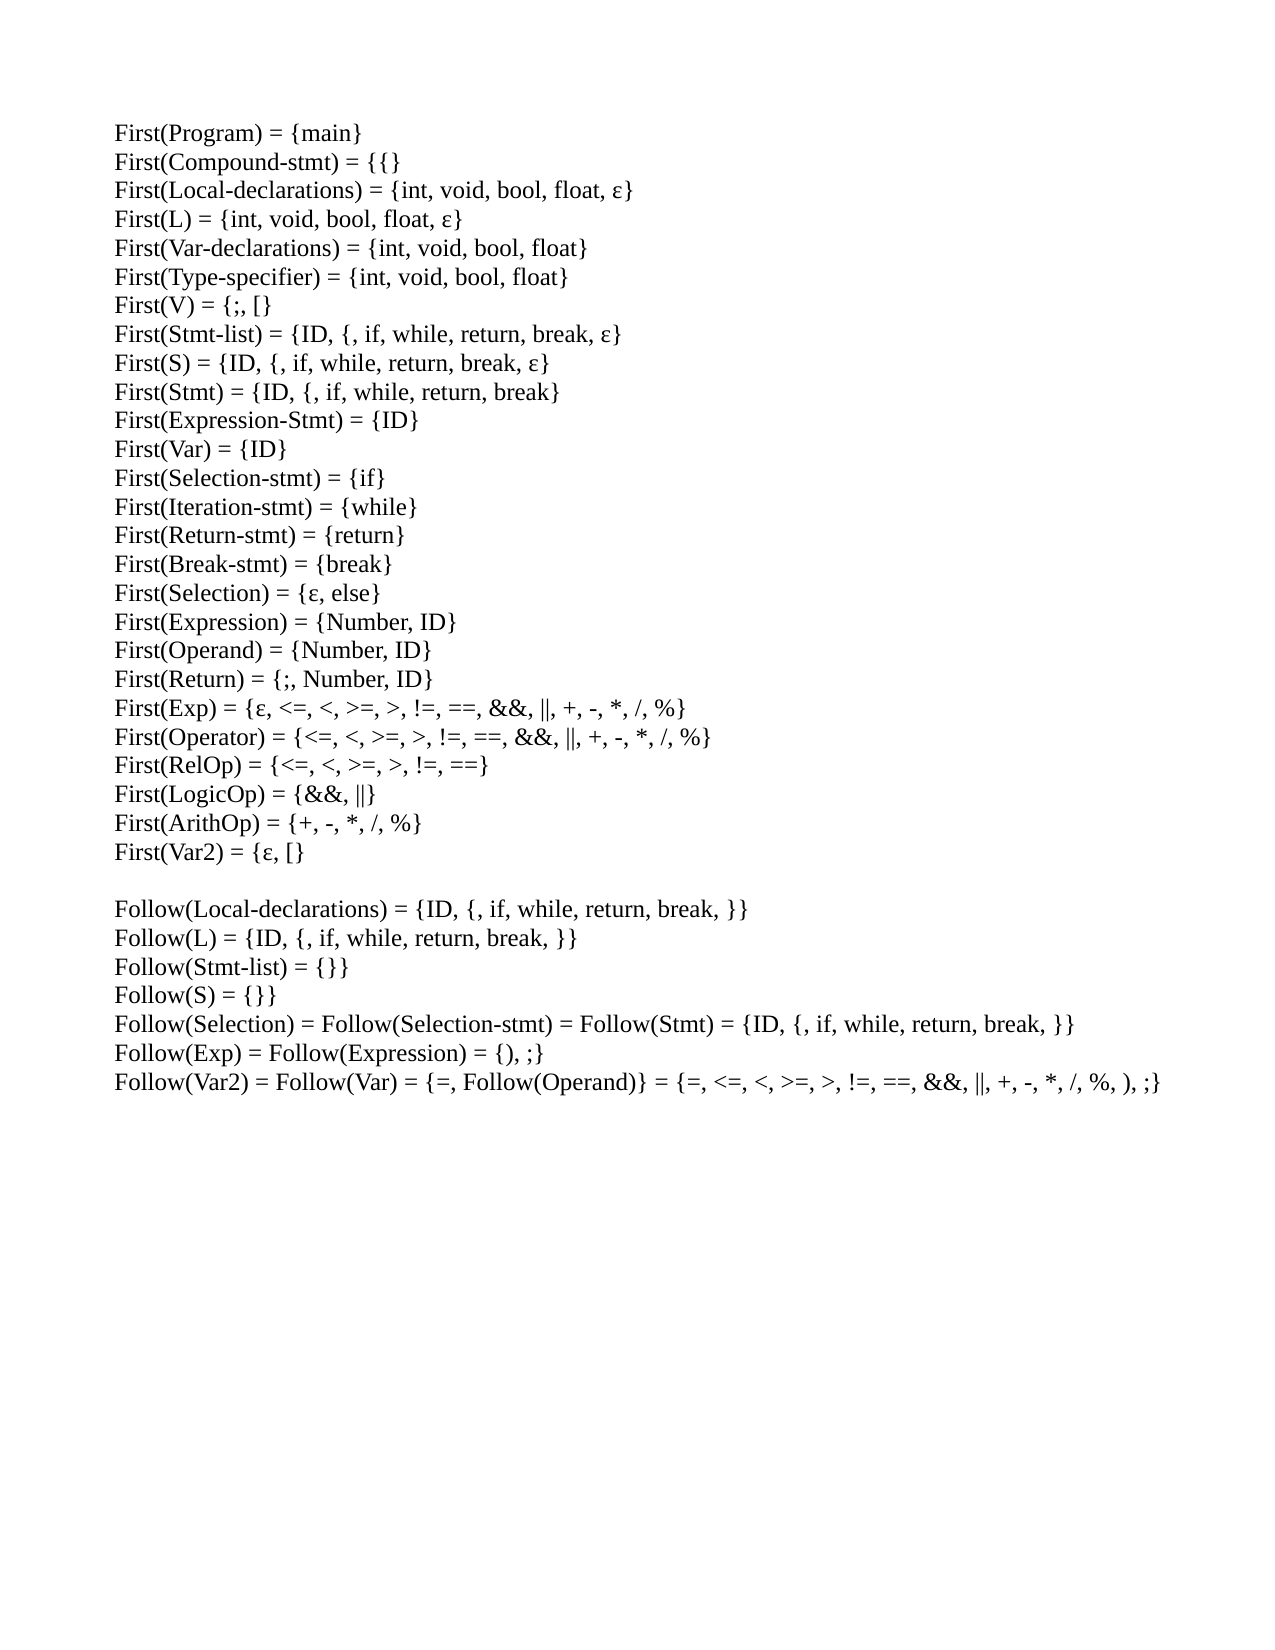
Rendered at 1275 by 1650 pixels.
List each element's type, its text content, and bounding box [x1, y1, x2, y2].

text First(Return) = {;, Number, ID} [114, 664, 1164, 693]
text First(Exp) = {ε, <=, <, >=, >, !=, ==, &&, ||, +, -, *, /, %} [114, 693, 1164, 722]
text First(ArithOp) = {+, -, *, /, %} [114, 808, 1164, 837]
text First(V) = {;, [} [114, 291, 1164, 319]
text First(LogicOp) = {&&, ||} [114, 779, 1164, 808]
text First(Var2) = {ε, [} [114, 837, 1164, 866]
text Follow(Var2) = Follow(Var) = {=, Follow(Operand)} = {=, <=, <, >=, >, !=, ==, &&, ||, +, -, *, /, %, ), ;} [114, 1067, 1164, 1096]
text First(Var-declarations) = {int, void, bool, float} [114, 233, 1164, 262]
text First(RelOp) = {<=, <, >=, >, !=, ==} [114, 751, 1164, 779]
text First(Program) = {main} [114, 118, 1164, 147]
text First(Break-stmt) = {break} [114, 549, 1164, 578]
text Follow(Local-declarations) = {ID, {, if, while, return, break, }} [114, 894, 1164, 923]
text Follow(Selection) = Follow(Selection-stmt) = Follow(Stmt) = {ID, {, if, while, return, break, }} [114, 1009, 1164, 1038]
text Follow(Stmt-list) = {}} [114, 952, 1164, 981]
text First(Operator) = {<=, <, >=, >, !=, ==, &&, ||, +, -, *, /, %} [114, 722, 1164, 751]
text First(Var) = {ID} [114, 434, 1164, 463]
text First(Stmt-list) = {ID, {, if, while, return, break, ε} [114, 319, 1164, 348]
text First(Compound-stmt) = {{} [114, 147, 1164, 176]
text First(S) = {ID, {, if, while, return, break, ε} [114, 348, 1164, 377]
text First(L) = {int, void, bool, float, ε} [114, 204, 1164, 233]
text First(Type-specifier) = {int, void, bool, float} [114, 262, 1164, 291]
text Follow(S) = {}} [114, 981, 1164, 1009]
text First(Stmt) = {ID, {, if, while, return, break} [114, 377, 1164, 406]
text First(Local-declarations) = {int, void, bool, float, ε} [114, 176, 1164, 204]
text First(Expression-Stmt) = {ID} [114, 406, 1164, 434]
text First(Iteration-stmt) = {while} [114, 492, 1164, 521]
text First(Selection) = {ε, else} [114, 578, 1164, 607]
text Follow(L) = {ID, {, if, while, return, break, }} [114, 923, 1164, 952]
text Follow(Exp) = Follow(Expression) = {), ;} [114, 1038, 1164, 1067]
text First(Operand) = {Number, ID} [114, 636, 1164, 664]
text First(Expression) = {Number, ID} [114, 607, 1164, 636]
text First(Selection-stmt) = {if} [114, 463, 1164, 492]
text First(Return-stmt) = {return} [114, 521, 1164, 549]
